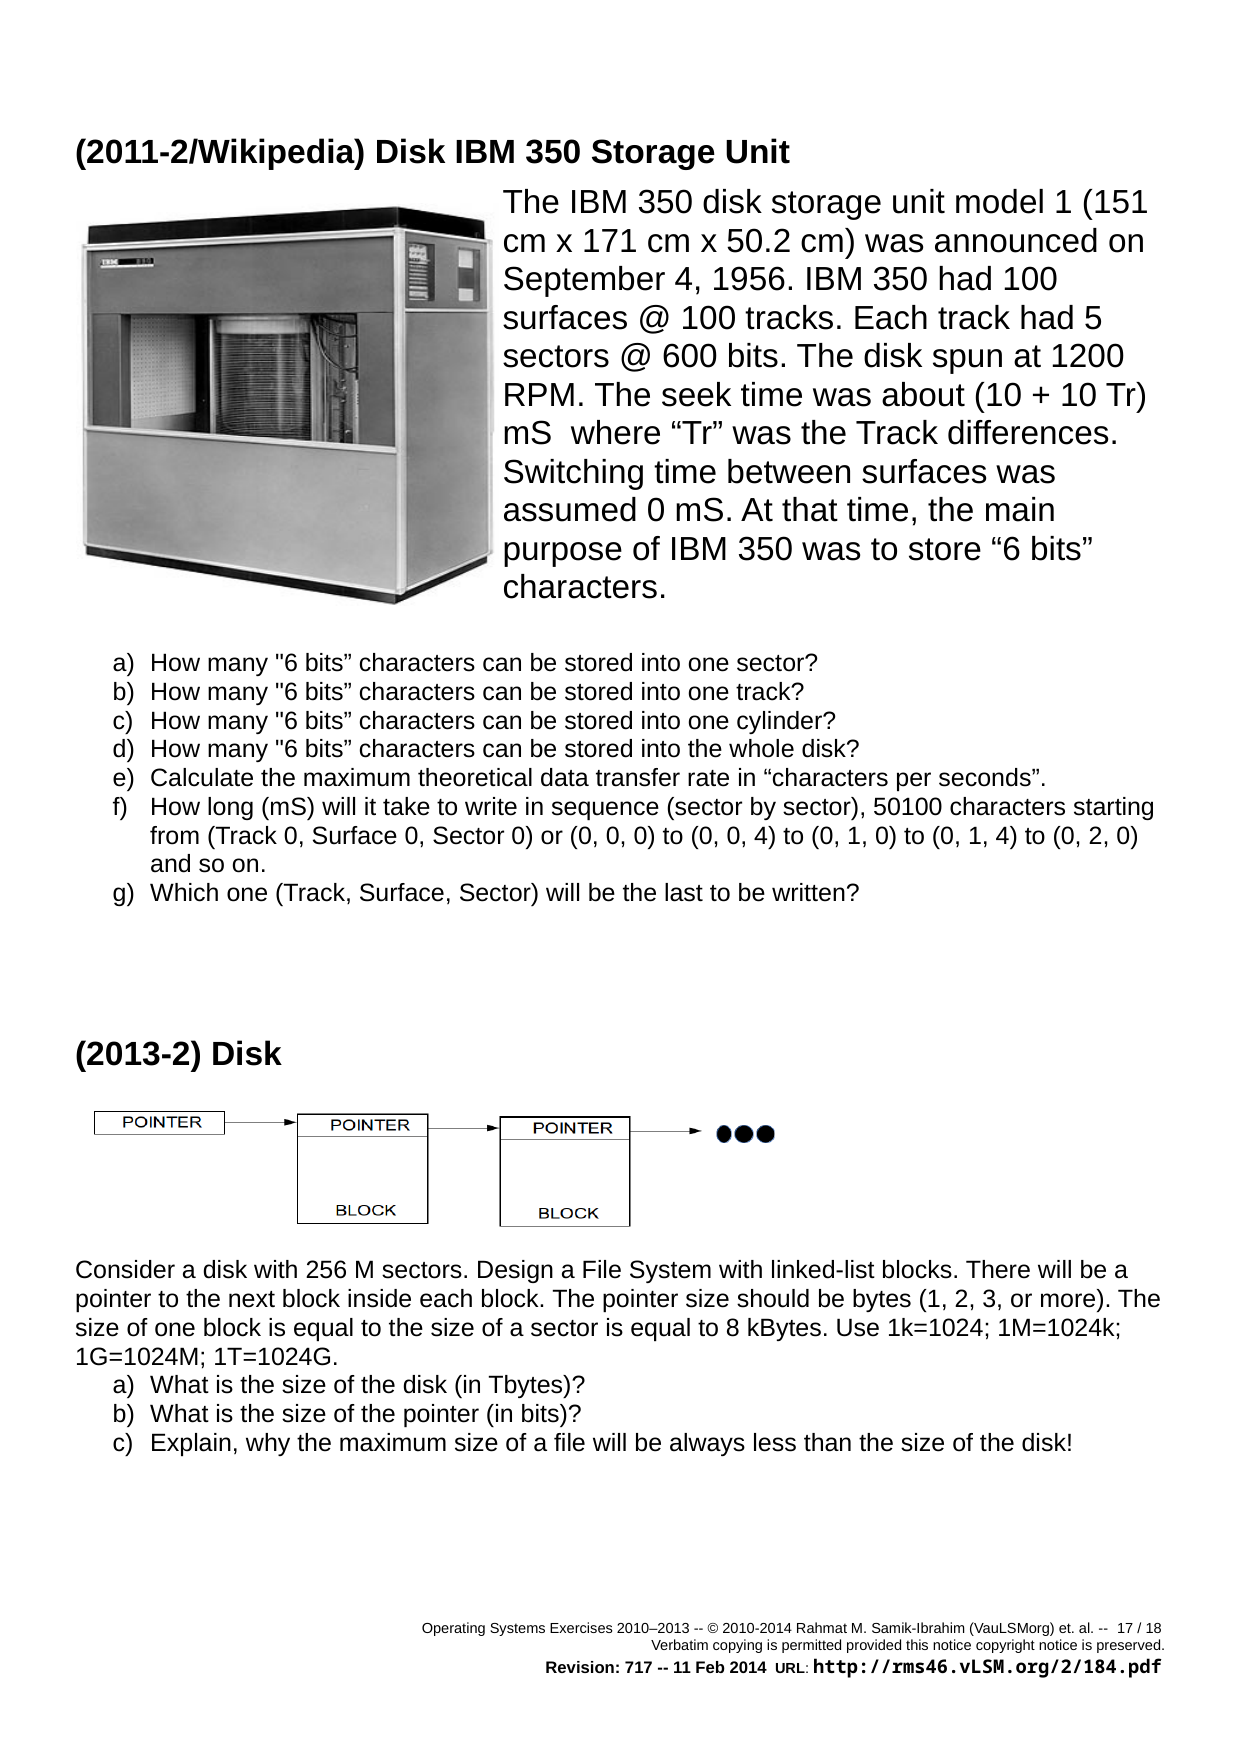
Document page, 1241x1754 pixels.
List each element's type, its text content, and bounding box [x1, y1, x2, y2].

subtitle (2013-2) Disk [75, 1034, 1166, 1073]
picture [71, 1079, 790, 1256]
picture [76, 203, 500, 607]
list How many "6 bits” characters can be stored into the whole disk? [112, 734, 1166, 763]
list What is the size of the pointer (in bits)? [112, 1399, 1166, 1428]
list Which one (Track, Surface, Sector) will be the last to be written? [112, 878, 1166, 907]
list Explain, why the maximum size of a file will be always less than the size of the disk! [112, 1428, 1166, 1457]
table_header The IBM 350 disk storage unit model 1 (151 cm x 171 cm x 50.2 cm) was announced on September 4, 1956. IBM 350 had 100 surfaces @ 100 tracks. Each track had 5 sectors @ 600 bits. The disk spun at 1200 RPM. The seek time was about (10 + 10 Tr) mS where “Tr” was the Track differences. Switching time between surfaces was assumed 0 mS. At that time, the main purpose of IBM 350 was to store “6 bits” characters. [502, 183, 1166, 648]
subtitle (2011-2/Wikipedia) Disk IBM 350 Storage Unit [75, 132, 1166, 171]
list How many "6 bits” characters can be stored into one track? [112, 677, 1166, 706]
list Calculate the maximum theoretical data transfer rate in “characters per seconds”. [112, 763, 1166, 792]
table_header [75, 183, 502, 648]
list How many "6 bits” characters can be stored into one cylinder? [112, 706, 1166, 734]
list How many "6 bits” characters can be stored into one sector? [112, 648, 1166, 677]
list How long (mS) will it take to write in sequence (sector by sector), 50100 characters starting from (Track 0, Surface 0, Sector 0) or (0, 0, 0) to (0, 0, 4) to (0, 1, 0) to (0, 1, 4) to (0, 2, 0) and so on. [112, 792, 1166, 878]
list What is the size of the disk (in Tbytes)? [112, 1370, 1166, 1399]
text Consider a disk with 256 M sectors. Design a File System with linked-list blocks. There will be a pointer to the next block inside each block. The pointer size should be bytes (1, 2, 3, or more). The size of one block is equal to the size of a sector is equal to 8 kBytes. Use 1k=1024; 1M=1024k; 1G=1024M; 1T=1024G. [75, 1084, 1166, 1370]
